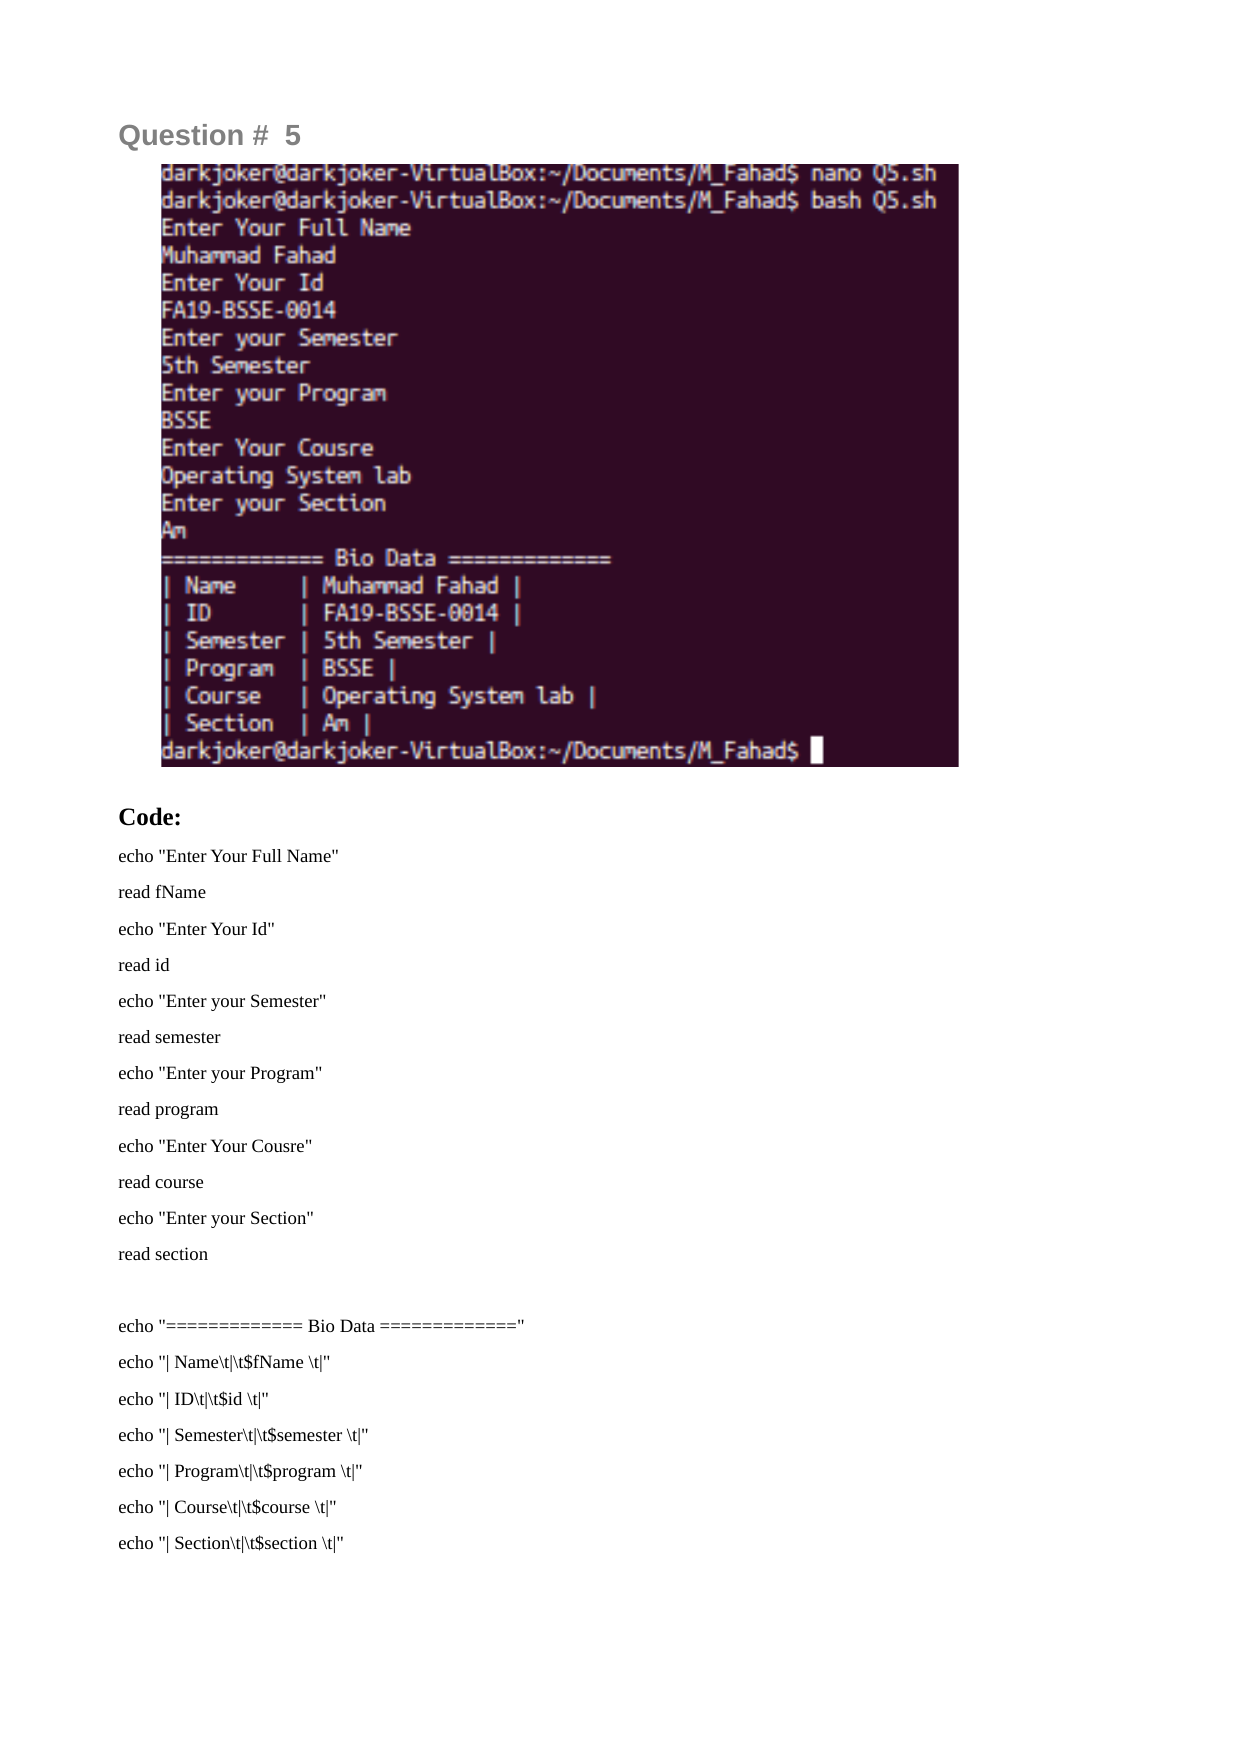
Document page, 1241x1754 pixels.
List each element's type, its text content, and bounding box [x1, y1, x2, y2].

text echo "============= Bio Data =============" [118, 1315, 1122, 1337]
text echo "| Course\t|\t$course \t|" [118, 1496, 1122, 1517]
text echo "| Name\t|\t$fName \t|" [118, 1351, 1122, 1373]
text echo "Enter Your Cousre" [118, 1134, 1122, 1156]
text read semester [118, 1026, 1122, 1048]
text Code: [118, 802, 1122, 831]
text echo "Enter your Semester" [118, 990, 1122, 1011]
text read section [118, 1243, 1122, 1264]
text echo "Enter Your Full Name" [118, 845, 1122, 867]
subtitle Question # 5 [118, 118, 1122, 152]
text echo "| Section\t|\t$section \t|" [118, 1532, 1122, 1554]
text echo "| ID\t|\t$id \t|" [118, 1387, 1122, 1409]
text echo "| Program\t|\t$program \t|" [118, 1460, 1122, 1481]
text echo "Enter your Section" [118, 1207, 1122, 1228]
picture [161, 164, 959, 767]
text read course [118, 1171, 1122, 1192]
text echo "Enter your Program" [118, 1062, 1122, 1084]
text echo "| Semester\t|\t$semester \t|" [118, 1424, 1122, 1445]
text read fName [118, 881, 1122, 903]
text echo "Enter Your Id" [118, 918, 1122, 939]
text read program [118, 1098, 1122, 1120]
text read id [118, 954, 1122, 975]
